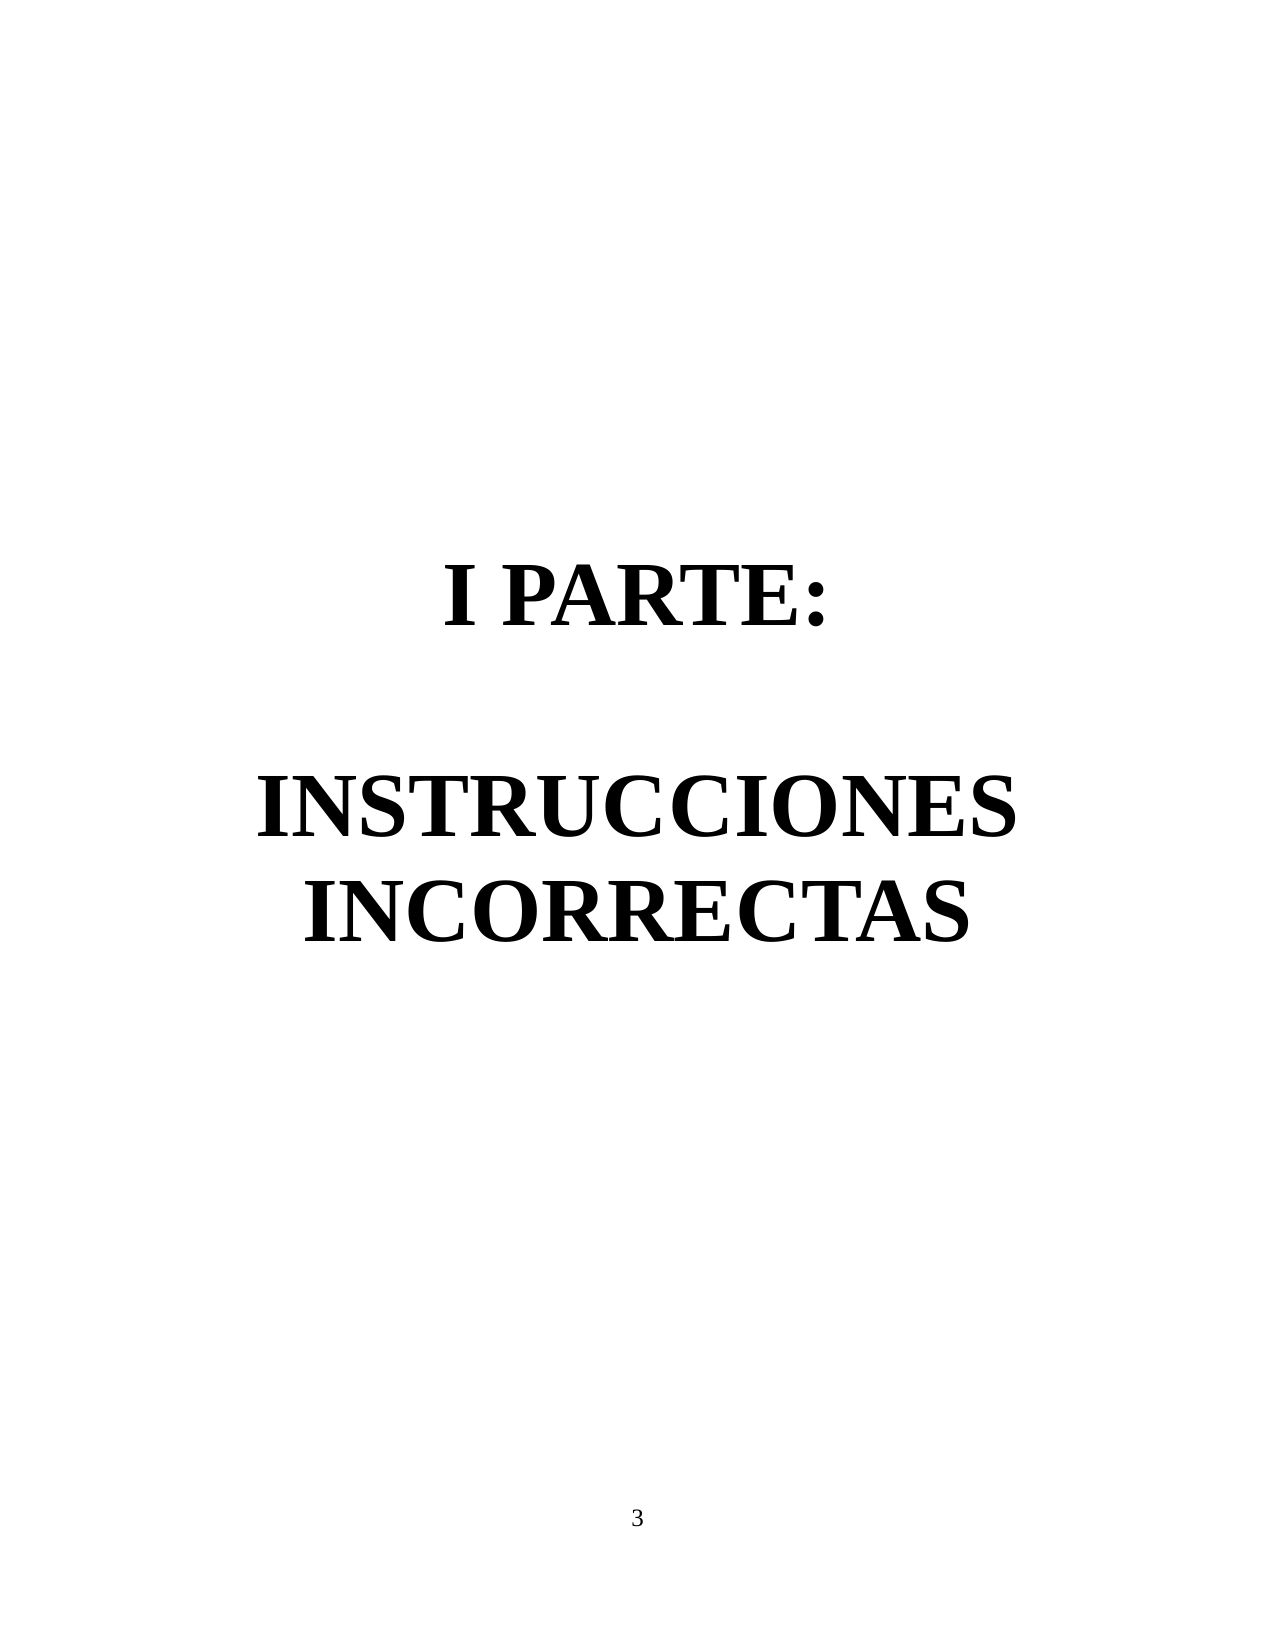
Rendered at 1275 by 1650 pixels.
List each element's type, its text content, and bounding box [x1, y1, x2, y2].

text I PARTE: [118, 540, 1157, 645]
text INSTRUCCIONES INCORRECTAS [118, 751, 1157, 961]
